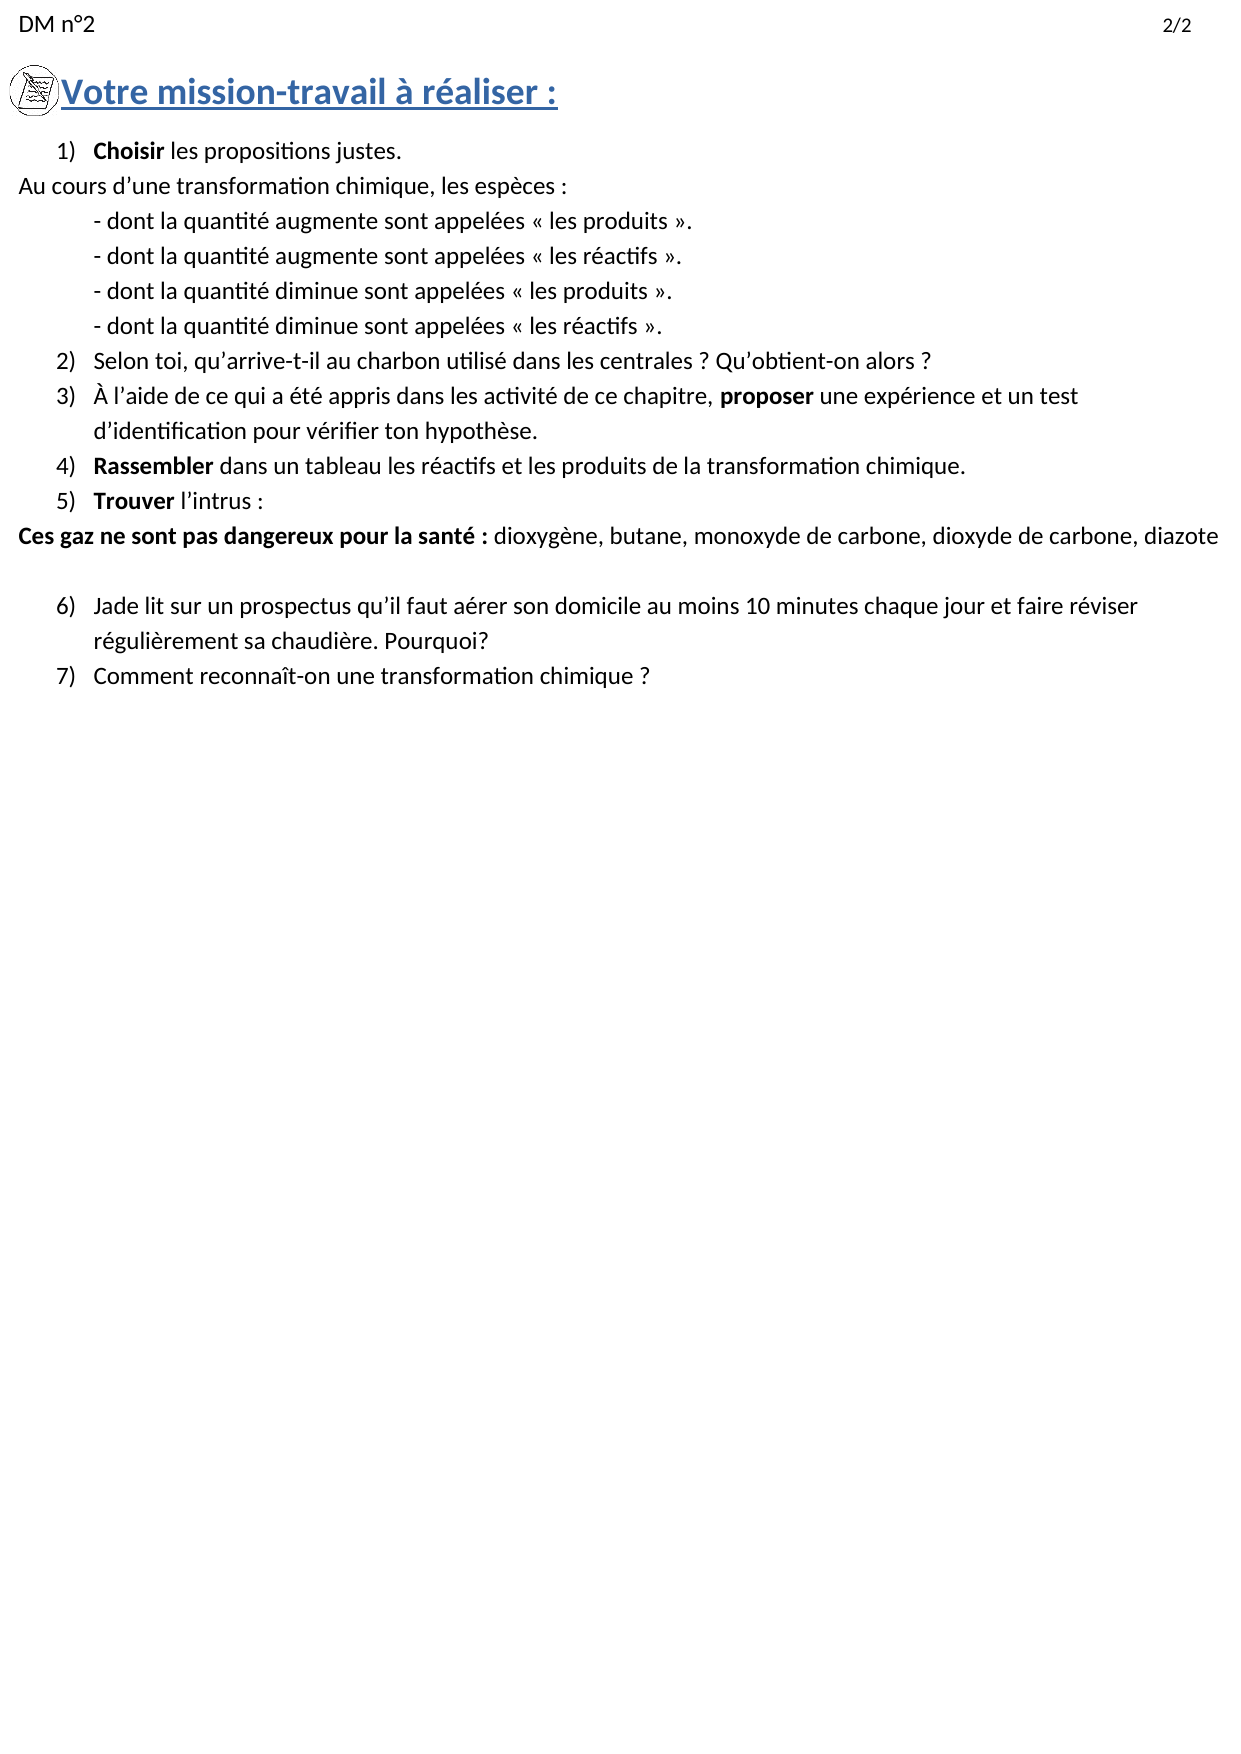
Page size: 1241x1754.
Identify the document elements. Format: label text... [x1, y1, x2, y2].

list À l’aide de ce qui a été appris dans les activité de ce chapitre, proposer une expérience et un test d’identification pour vérifier ton hypothèse. [56, 381, 1221, 446]
list Comment reconnaît-on une transformation chimique ? [56, 661, 1221, 691]
list - dont la quantité diminue sont appelées « les réactifs ». [56, 311, 1221, 341]
list Rassembler dans un tableau les réactifs et les produits de la transformation chimique. [56, 451, 1221, 481]
text Ces gaz ne sont pas dangereux pour la santé : dioxygène, butane, monoxyde de carbone, dioxyde de carbone, diazote [18, 521, 1221, 551]
list Trouver l’intrus : [56, 486, 1221, 516]
picture [9, 65, 59, 116]
list Choisir les propositions justes. [56, 136, 1221, 166]
list Selon toi, qu’arrive-t-il au charbon utilisé dans les centrales ? Qu’obtient-on alors ? [56, 346, 1221, 376]
list Jade lit sur un prospectus qu’il faut aérer son domicile au moins 10 minutes chaque jour et faire réviser régulièrement sa chaudière. Pourquoi? [56, 591, 1221, 656]
text Votre mission-travail à réaliser : [59, 68, 1221, 114]
list - dont la quantité diminue sont appelées « les produits ». [56, 276, 1221, 306]
list - dont la quantité augmente sont appelées « les réactifs ». [56, 241, 1221, 271]
text Au cours d’une transformation chimique, les espèces : [18, 171, 1221, 201]
list - dont la quantité augmente sont appelées « les produits ». [56, 206, 1221, 236]
